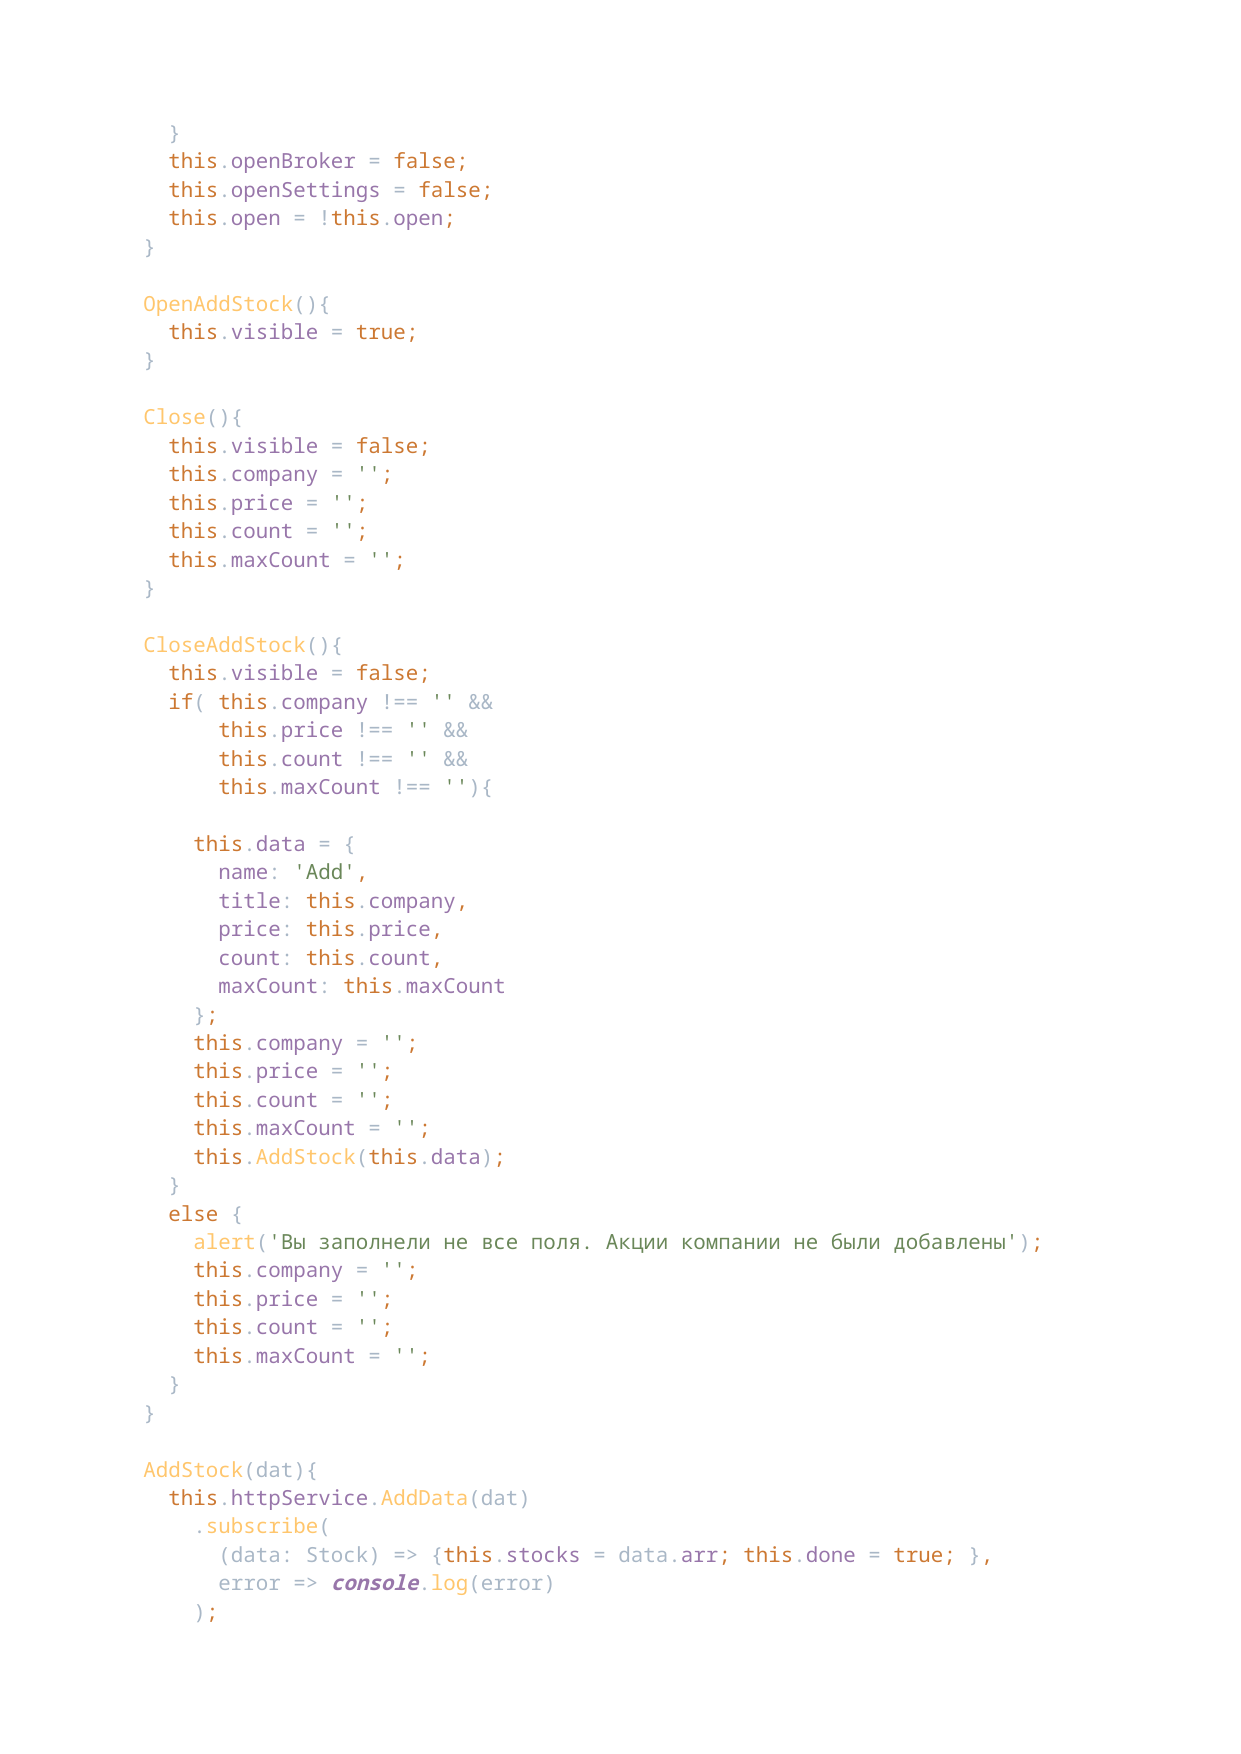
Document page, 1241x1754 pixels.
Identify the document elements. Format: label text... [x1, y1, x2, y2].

text } this.openBroker = false; this.openSettings = false; this.open = !this.open; } OpenAddStock(){ this.visible = true; } Close(){ this.visible = false; this.company = ''; this.price = ''; this.count = ''; this.maxCount = ''; } CloseAddStock(){ this.visible = false; if( this.company !== '' && this.price !== '' && this.count !== '' && this.maxCount !== ''){ this.data = { name: 'Add', title: this.company, price: this.price, count: this.count, maxCount: this.maxCount }; this.company = ''; this.price = ''; this.count = ''; this.maxCount = ''; this.AddStock(this.data); } else { alert('Вы заполнели не все поля. Акции компании не были добавлены'); this.company = ''; this.price = ''; this.count = ''; this.maxCount = ''; } } AddStock(dat){ this.httpService.AddData(dat) .subscribe( (data: Stock) => {this.stocks = data.arr; this.done = true; }, error => console.log(error) ); [118, 118, 1122, 1625]
